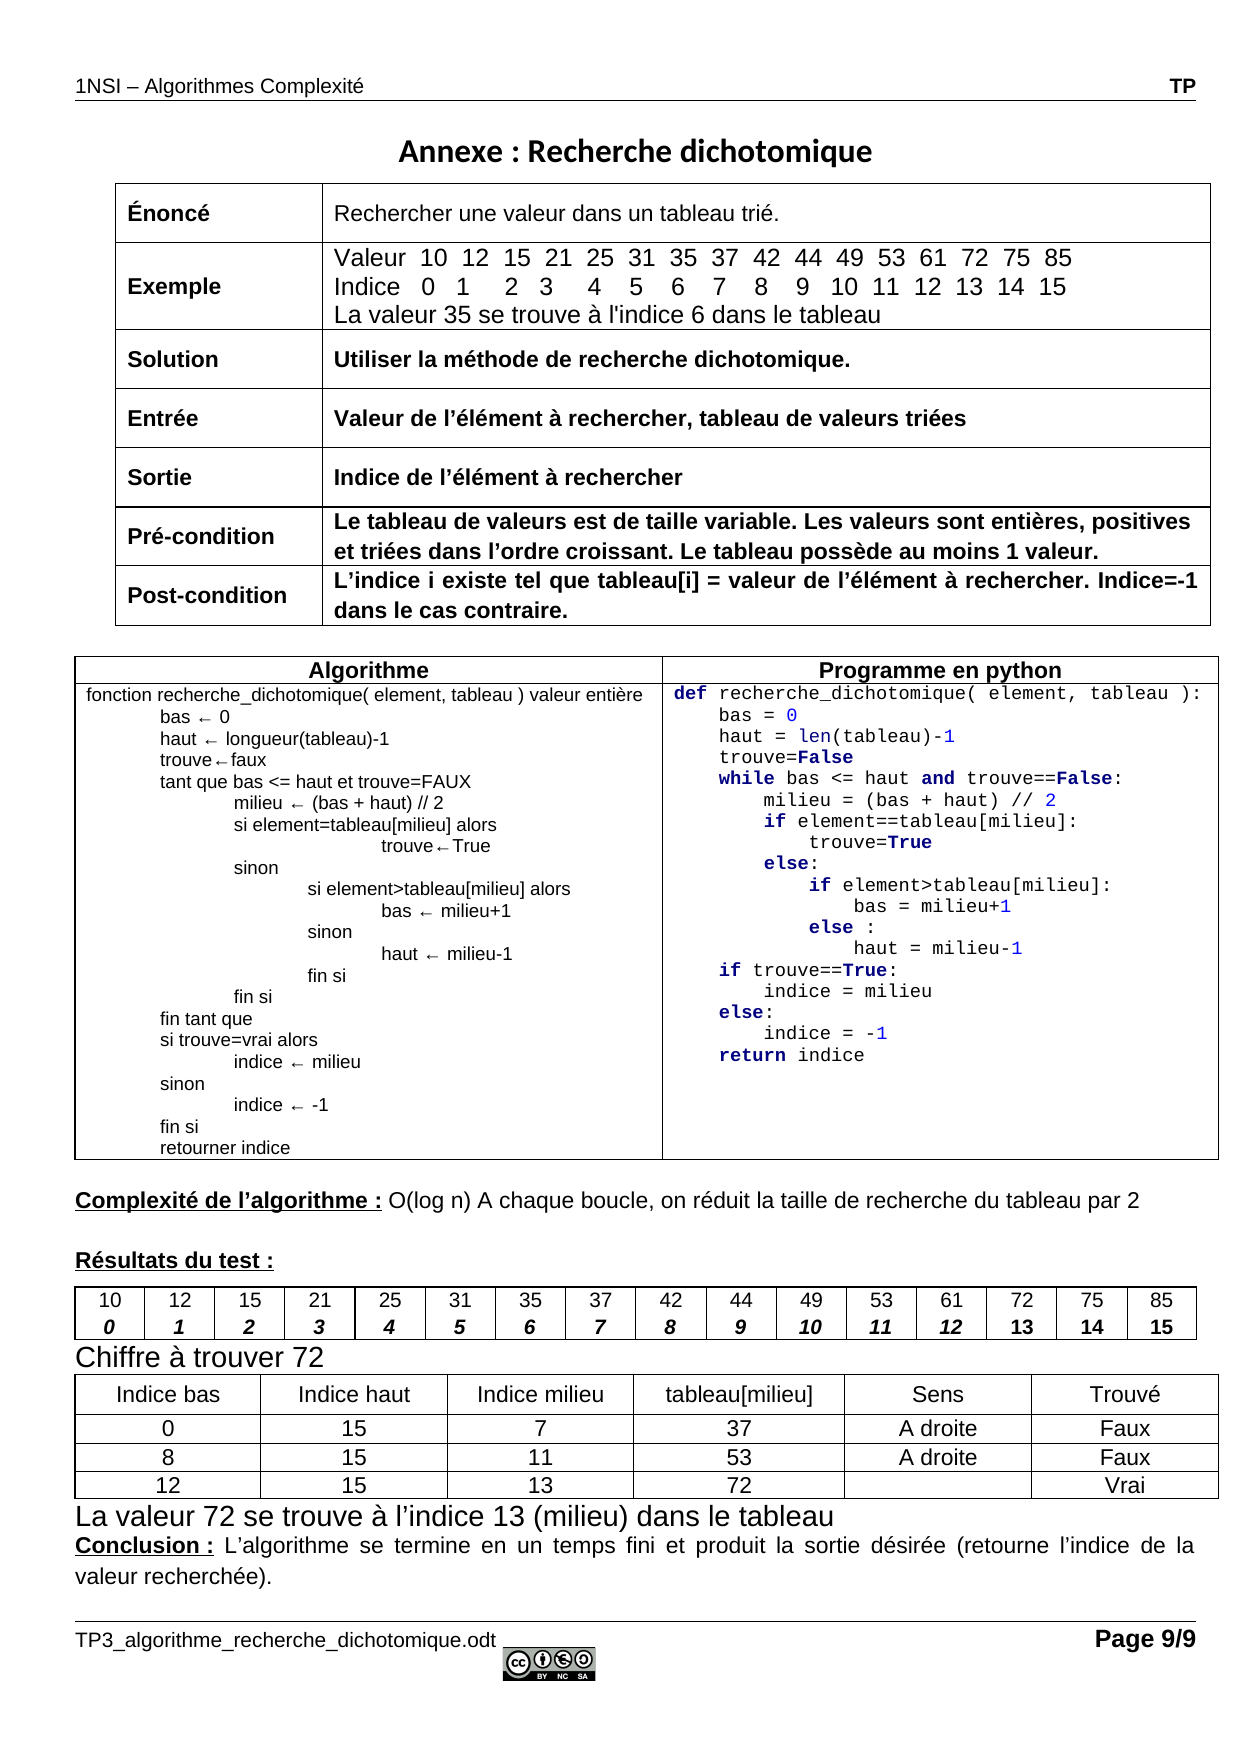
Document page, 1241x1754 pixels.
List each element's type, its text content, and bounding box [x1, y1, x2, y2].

table_cell 8 [76, 1444, 260, 1471]
table_cell Utiliser la méthode de recherche dichotomique. [323, 330, 1210, 388]
table_header Sens [845, 1375, 1031, 1414]
text Conclusion : L’algorithme se termine en un temps fini et produit la sortie désirée (retourne l’indice de la valeur recherchée). [75, 1532, 1196, 1589]
table_cell 15 [261, 1415, 447, 1443]
table_header 42 8 [636, 1288, 706, 1339]
table_header 49 10 [777, 1288, 846, 1339]
table_cell 15 [261, 1444, 447, 1471]
table_header Indice milieu [448, 1375, 633, 1414]
table_header 53 11 [847, 1288, 916, 1339]
text La valeur 72 se trouve à l’indice 13 (milieu) dans le tableau [75, 1499, 1196, 1532]
table_cell 37 [634, 1415, 844, 1443]
table_cell Indice de l’élément à rechercher [323, 448, 1210, 506]
table_cell 11 [448, 1444, 633, 1471]
table_header Indice bas [76, 1375, 260, 1414]
table_header 31 5 [426, 1288, 495, 1339]
table_header 15 2 [215, 1288, 284, 1339]
table_header 37 7 [566, 1288, 635, 1339]
table_header 75 14 [1057, 1288, 1127, 1339]
table_cell A droite [845, 1415, 1031, 1443]
table_header 44 9 [707, 1288, 776, 1339]
text Complexité de l’algorithme : O(log n) A chaque boucle, on réduit la taille de recherche du tableau par 2 [75, 1187, 1196, 1213]
table_cell 0 [76, 1415, 260, 1443]
table_cell Entrée [116, 389, 322, 447]
table_header Indice haut [261, 1375, 447, 1414]
table_cell Sortie [116, 448, 322, 506]
list Annexe : Recherche dichotomique [75, 129, 1196, 170]
table_header Trouvé [1032, 1375, 1218, 1414]
table_header Programme en python [663, 657, 1218, 683]
table_cell Solution [116, 330, 322, 388]
table_cell Pré-condition [116, 508, 322, 565]
table_cell Faux [1032, 1415, 1218, 1443]
table_cell 15 [261, 1472, 447, 1498]
table_cell fonction recherche_dichotomique( element, tableau ) valeur entière bas ← 0 haut ← longueur(tableau)-1 trouve←faux tant que bas <= haut et trouve=FAUX milieu ← (bas + haut) // 2 si element=tableau[milieu] alors trouve←True sinon si element>tableau[milieu] alors bas ← milieu+1 sinon haut ← milieu-1 fin si fin si fin tant que si trouve=vrai alors indice ← milieu sinon indice ← -1 fin si retourner indice [76, 684, 662, 1158]
table_header 85 15 [1128, 1288, 1196, 1339]
table_header tableau[milieu] [634, 1375, 844, 1414]
table_header 25 4 [356, 1288, 425, 1339]
text Chiffre à trouver 72 [75, 1340, 1196, 1373]
table_cell 53 [634, 1444, 844, 1471]
table_cell 72 [634, 1472, 844, 1498]
table_cell Exemple [116, 243, 322, 329]
table_header 10 0 [76, 1288, 144, 1339]
table_header Rechercher une valeur dans un tableau trié. [323, 184, 1210, 242]
picture [502, 1647, 596, 1681]
table_header Algorithme [76, 657, 662, 683]
table_header Énoncé [116, 184, 322, 242]
table_header 72 13 [987, 1288, 1056, 1339]
table_cell def recherche_dichotomique( element, tableau ): bas = 0 haut = len(tableau)-1 trouve=False while bas <= haut and trouve==False: milieu = (bas + haut) // 2 if element==tableau[milieu]: trouve=True else: if element>tableau[milieu]: bas = milieu+1 else : haut = milieu-1 if trouve==True: indice = milieu else: indice = -1 return indice [663, 684, 1218, 1158]
table_header 35 6 [496, 1288, 565, 1339]
table_header 61 12 [917, 1288, 986, 1339]
table_cell A droite [845, 1444, 1031, 1471]
table_cell Valeur de l’élément à rechercher, tableau de valeurs triées [323, 389, 1210, 447]
table_cell Post-condition [116, 566, 322, 624]
table_cell 7 [448, 1415, 633, 1443]
table_cell Vrai [1032, 1472, 1218, 1498]
table_header 21 3 [285, 1288, 354, 1339]
table_header 12 1 [145, 1288, 214, 1339]
table_cell 13 [448, 1472, 633, 1498]
text Résultats du test : [75, 1247, 1196, 1274]
table_cell [845, 1472, 1031, 1498]
table_cell Faux [1032, 1444, 1218, 1471]
table_cell L’indice i existe tel que tableau[i] = valeur de l’élément à rechercher. Indice=-1 dans le cas contraire. [323, 566, 1210, 624]
table_cell Valeur 10 12 15 21 25 31 35 37 42 44 49 53 61 72 75 85 Indice 0 1 2 3 4 5 6 7 8 9 10 11 12 13 14 15 La valeur 35 se trouve à l'indice 6 dans le tableau [323, 243, 1210, 329]
table_cell Le tableau de valeurs est de taille variable. Les valeurs sont entières, positives et triées dans l’ordre croissant. Le tableau possède au moins 1 valeur. [323, 508, 1210, 565]
table_cell 12 [76, 1472, 260, 1498]
